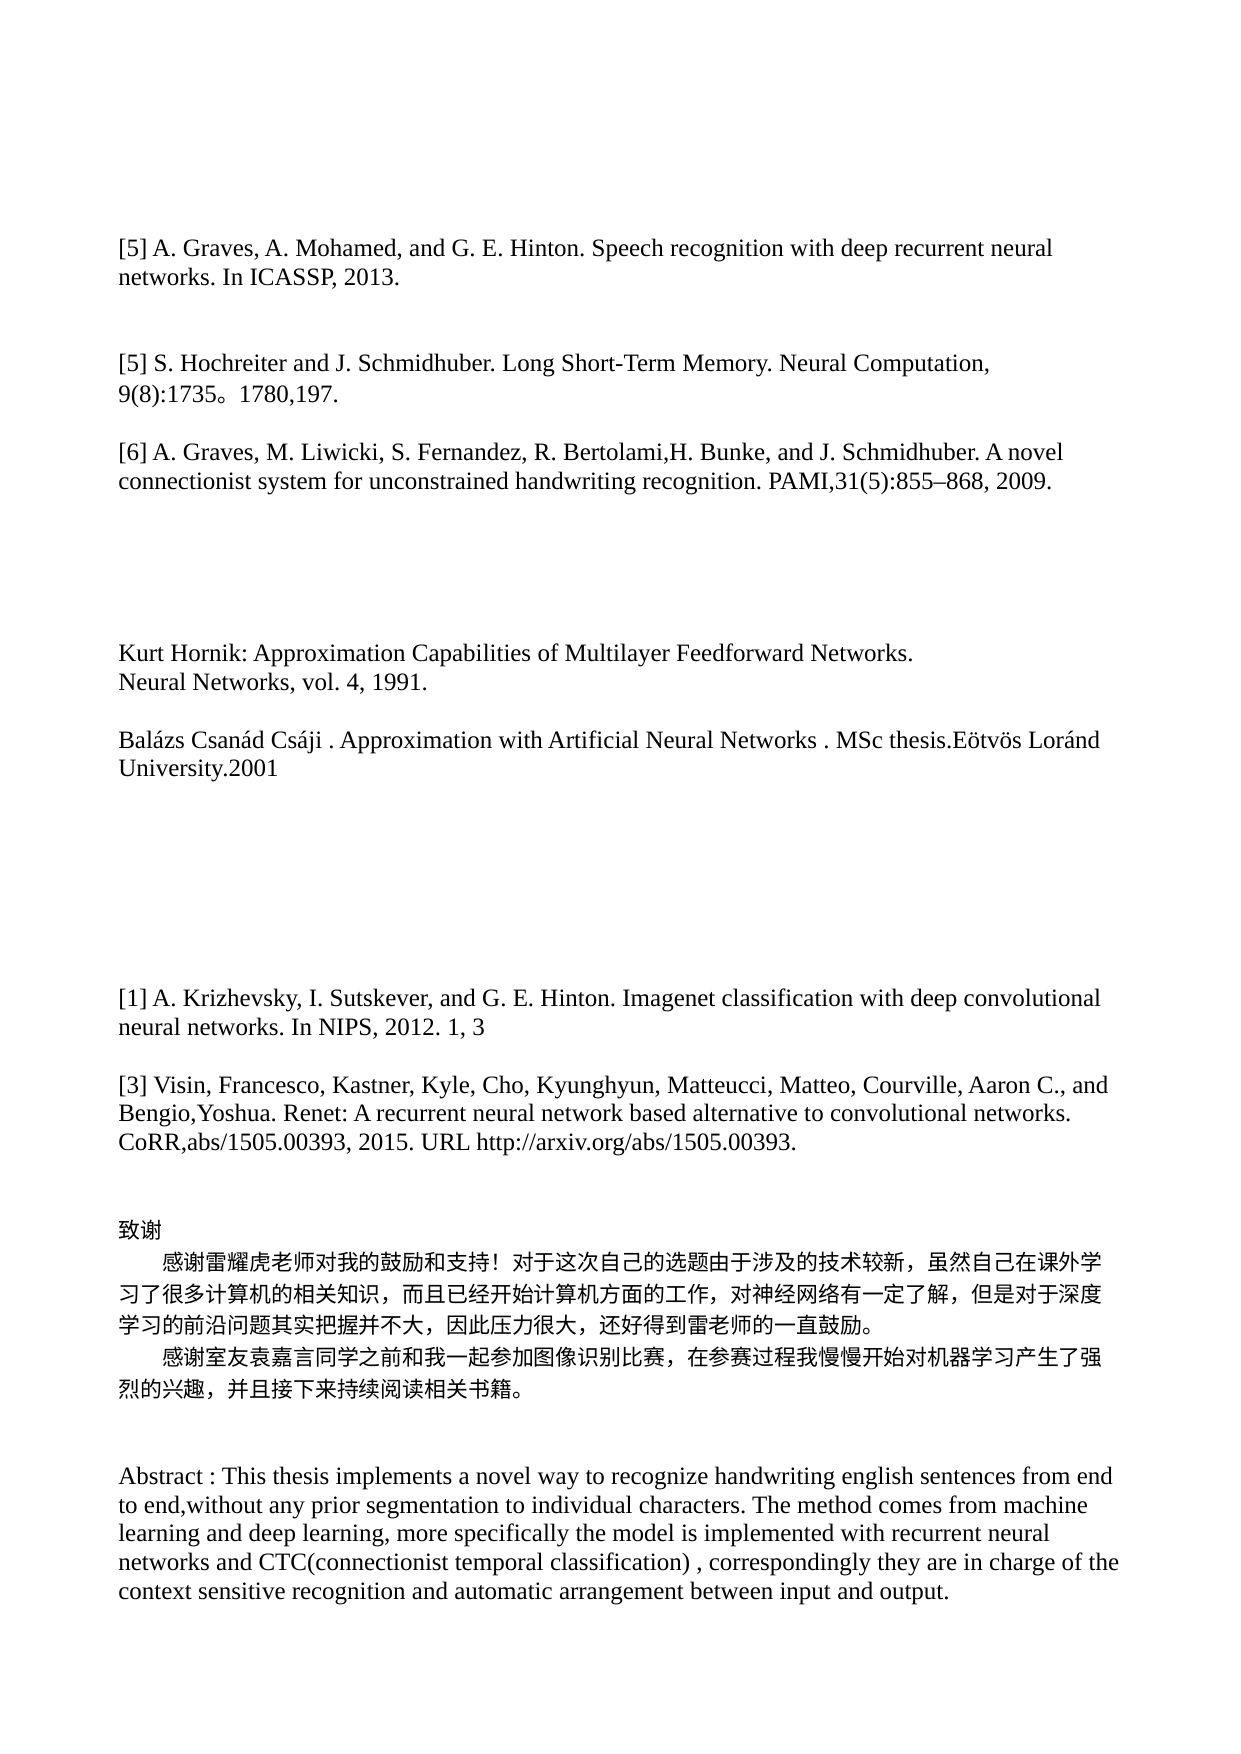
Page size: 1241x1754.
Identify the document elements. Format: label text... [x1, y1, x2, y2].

text [3] Visin, Francesco, Kastner, Kyle, Cho, Kyunghyun, Matteucci, Matteo, Courville, Aaron C., and Bengio,Yoshua. Renet: A recurrent neural network based alternative to convolutional networks. CoRR,abs/1505.00393, 2015. URL http://arxiv.org/abs/1505.00393. [118, 1070, 1122, 1156]
text Kurt Hornik: Approximation Capabilities of Multilayer Feedforward Networks. [118, 638, 1122, 667]
text [6] A. Graves, M. Liwicki, S. Fernandez, R. Bertolami,H. Bunke, and J. Schmidhuber. A novel connectionist system for unconstrained handwriting recognition. PAMI,31(5):855–868, 2009. [118, 437, 1122, 495]
text [5] A. Graves, A. Mohamed, and G. E. Hinton. Speech recognition with deep recurrent neural networks. In ICASSP, 2013. [118, 233, 1122, 291]
text 感谢室友袁嘉言同学之前和我一起参加图像识别比赛，在参赛过程我慢慢开始对机器学习产生了强烈的兴趣，并且接下来持续阅读相关书籍。 [118, 1340, 1122, 1403]
text Balázs Csanád Csáji . Approximation with Artificial Neural Networks . MSc thesis.Eötvös Loránd University.2001 [118, 725, 1122, 782]
text 感谢雷耀虎老师对我的鼓励和支持！对于这次自己的选题由于涉及的技术较新，虽然自己在课外学习了很多计算机的相关知识，而且已经开始计算机方面的工作，对神经网络有一定了解，但是对于深度学习的前沿问题其实把握并不大，因此压力很大，还好得到雷老师的一直鼓励。 [118, 1245, 1122, 1340]
text [1] A. Krizhevsky, I. Sutskever, and G. E. Hinton. Imagenet classification with deep convolutional neural networks. In NIPS, 2012. 1, 3 [118, 983, 1122, 1041]
text 致谢 [118, 1213, 1122, 1245]
text [5] S. Hochreiter and J. Schmidhuber. Long Short-Term Memory. Neural Computation, 9(8):1735。1780,197. [118, 348, 1122, 408]
text Abstract : This thesis implements a novel way to recognize handwriting english sentences from end to end,without any prior segmentation to individual characters. The method comes from machine learning and deep learning, more specifically the model is implemented with recurrent neural networks and CTC(connectionist temporal classification) , correspondingly they are in charge of the context sensitive recognition and automatic arrangement between input and output. [118, 1461, 1122, 1605]
text Neural Networks, vol. 4, 1991. [118, 667, 1122, 696]
